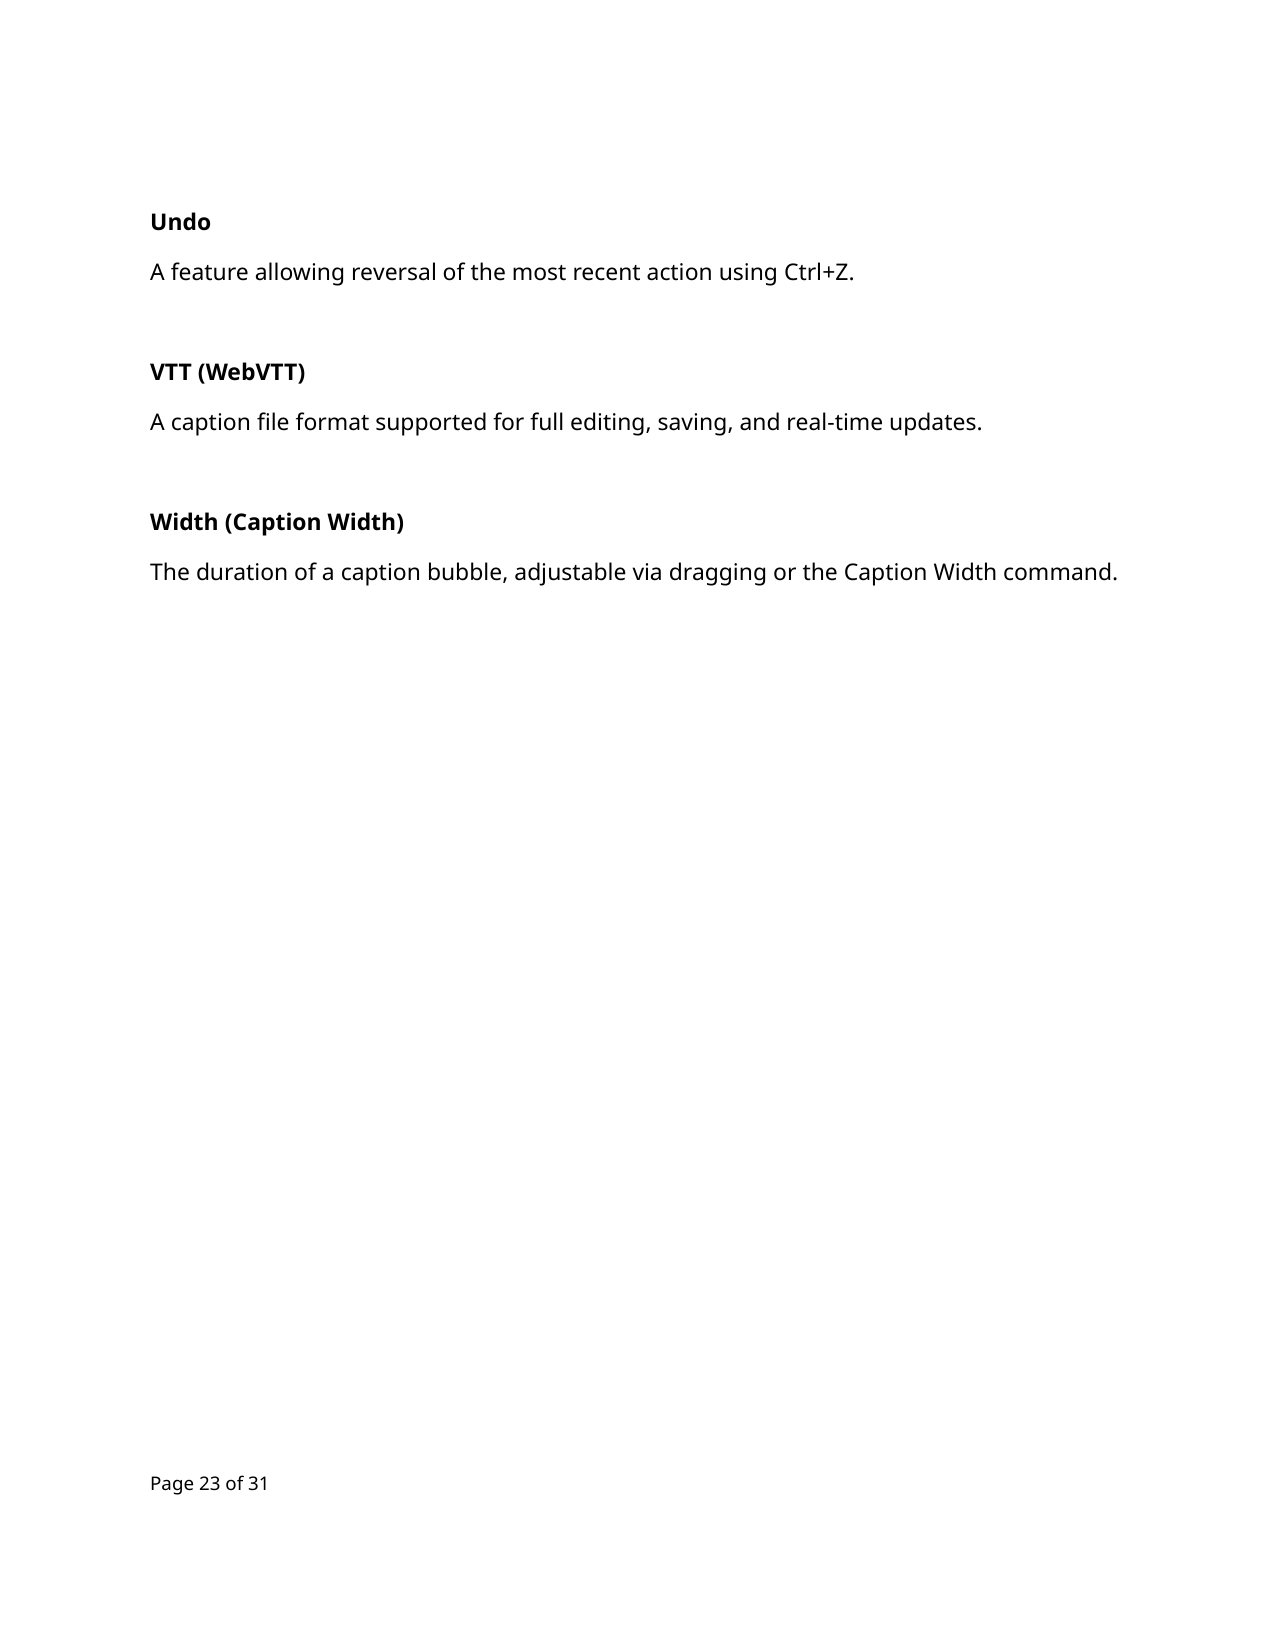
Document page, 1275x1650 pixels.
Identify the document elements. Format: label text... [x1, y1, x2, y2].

text Undo [150, 206, 1125, 237]
text The duration of a caption bubble, adjustable via dragging or the Caption Width command. [150, 556, 1125, 587]
text A caption file format supported for full editing, saving, and real‑time updates. [150, 406, 1125, 437]
text Width (Caption Width) [150, 506, 1125, 537]
text VTT (WebVTT) [150, 356, 1125, 387]
text A feature allowing reversal of the most recent action using Ctrl+Z. [150, 256, 1125, 287]
